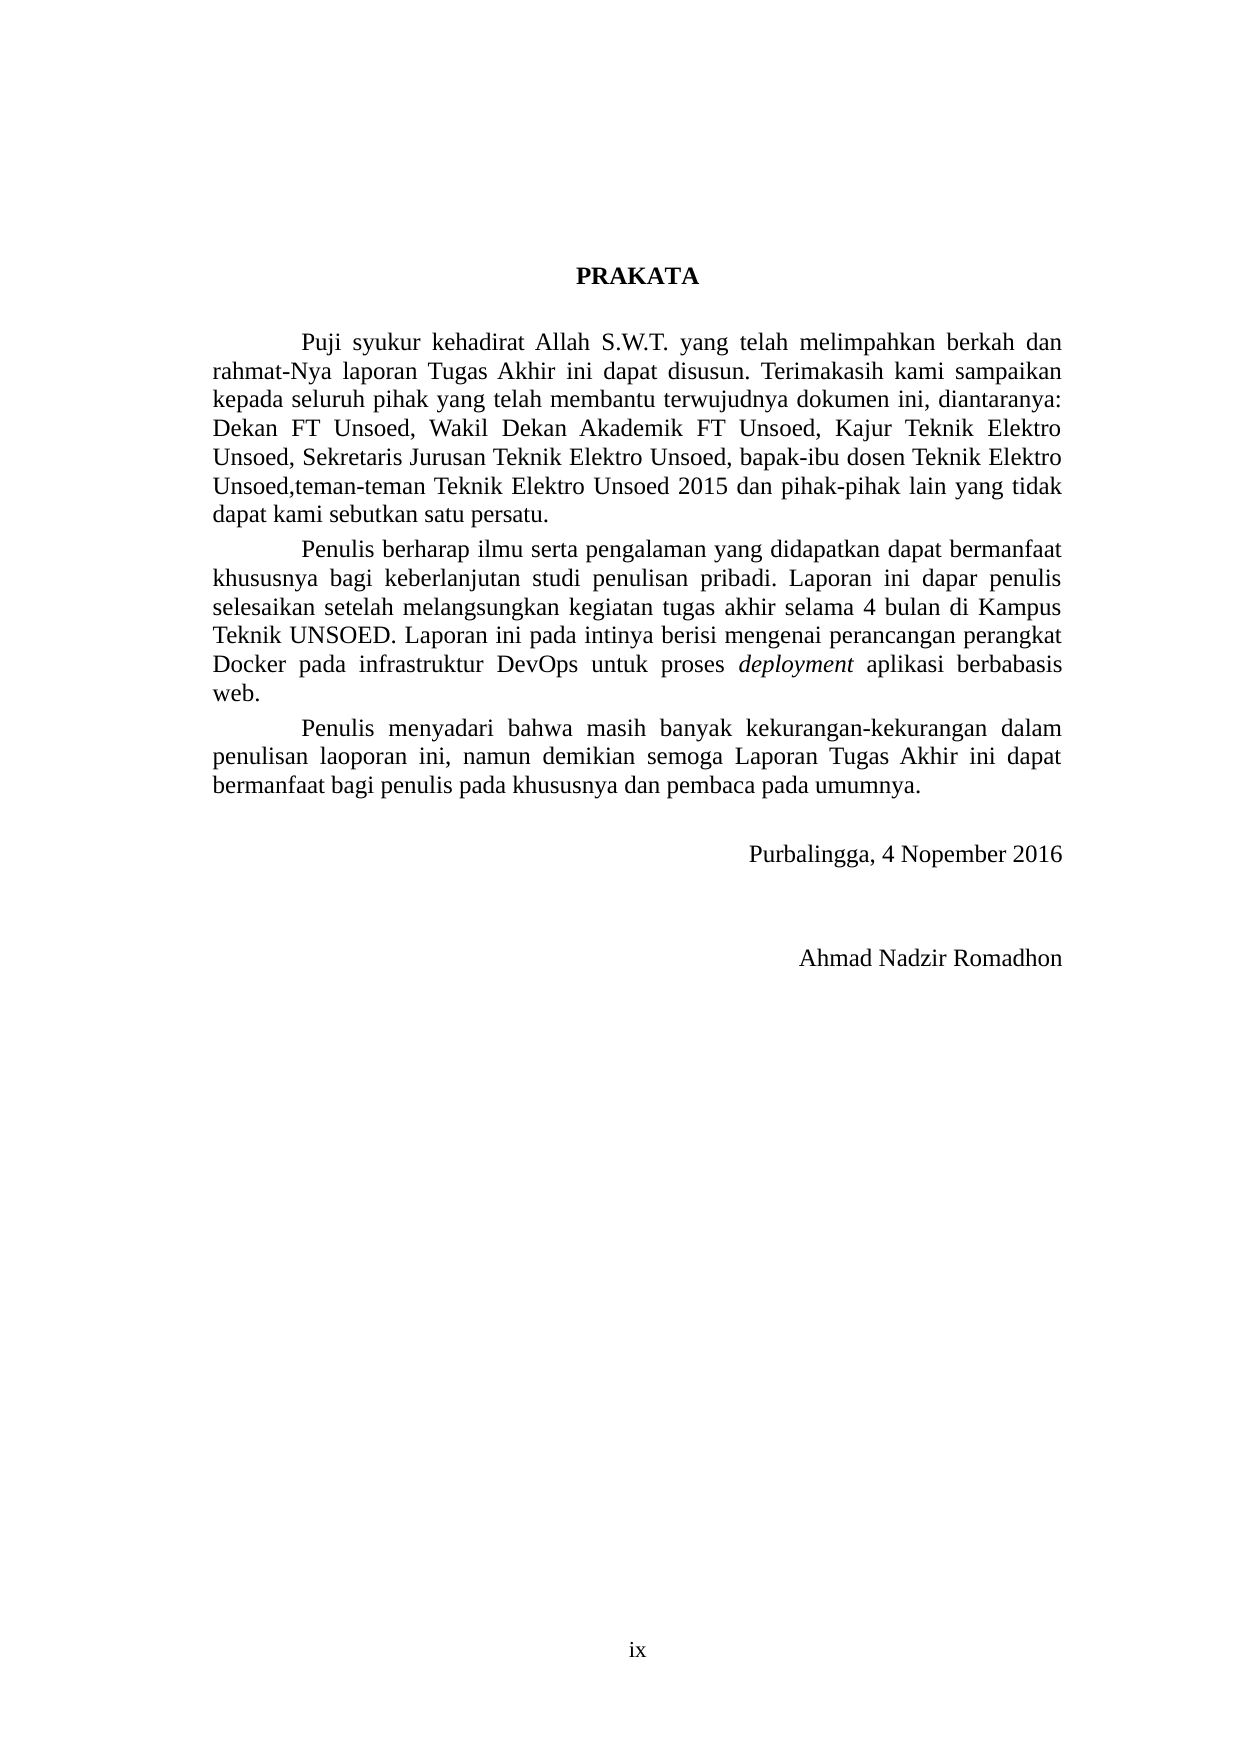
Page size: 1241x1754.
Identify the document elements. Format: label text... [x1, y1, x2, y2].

text Puji syukur kehadirat Allah S.W.T. yang telah melimpahkan berkah dan rahmat-Nya laporan Tugas Akhir ini dapat disusun. Terimakasih kami sampaikan kepada seluruh pihak yang telah membantu terwujudnya dokumen ini, diantaranya: Dekan FT Unsoed, Wakil Dekan Akademik FT Unsoed, Kajur Teknik Elektro Unsoed, Sekretaris Jurusan Teknik Elektro Unsoed, bapak-ibu dosen Teknik Elektro Unsoed,teman-teman Teknik Elektro Unsoed 2015 dan pihak-pihak lain yang tidak dapat kami sebutkan satu persatu. [212, 327, 1062, 528]
text Penulis berharap ilmu serta pengalaman yang didapatkan dapat bermanfaat khususnya bagi keberlanjutan studi penulisan pribadi. Laporan ini dapar penulis selesaikan setelah melangsungkan kegiatan tugas akhir selama 4 bulan di Kampus Teknik UNSOED. Laporan ini pada intinya berisi mengenai perancangan perangkat Docker pada infrastruktur DevOps untuk proses deployment aplikasi berbabasis web. [212, 534, 1062, 707]
text Ahmad Nadzir Romadhon [212, 943, 1062, 972]
text Penulis menyadari bahwa masih banyak kekurangan-kekurangan dalam penulisan laoporan ini, namun demikian semoga Laporan Tugas Akhir ini dapat bermanfaat bagi penulis pada khususnya dan pembaca pada umumnya. [212, 713, 1062, 799]
text Purbalingga, 4 Nopember 2016 [212, 839, 1062, 868]
subtitle PRAKATA [212, 261, 1062, 290]
